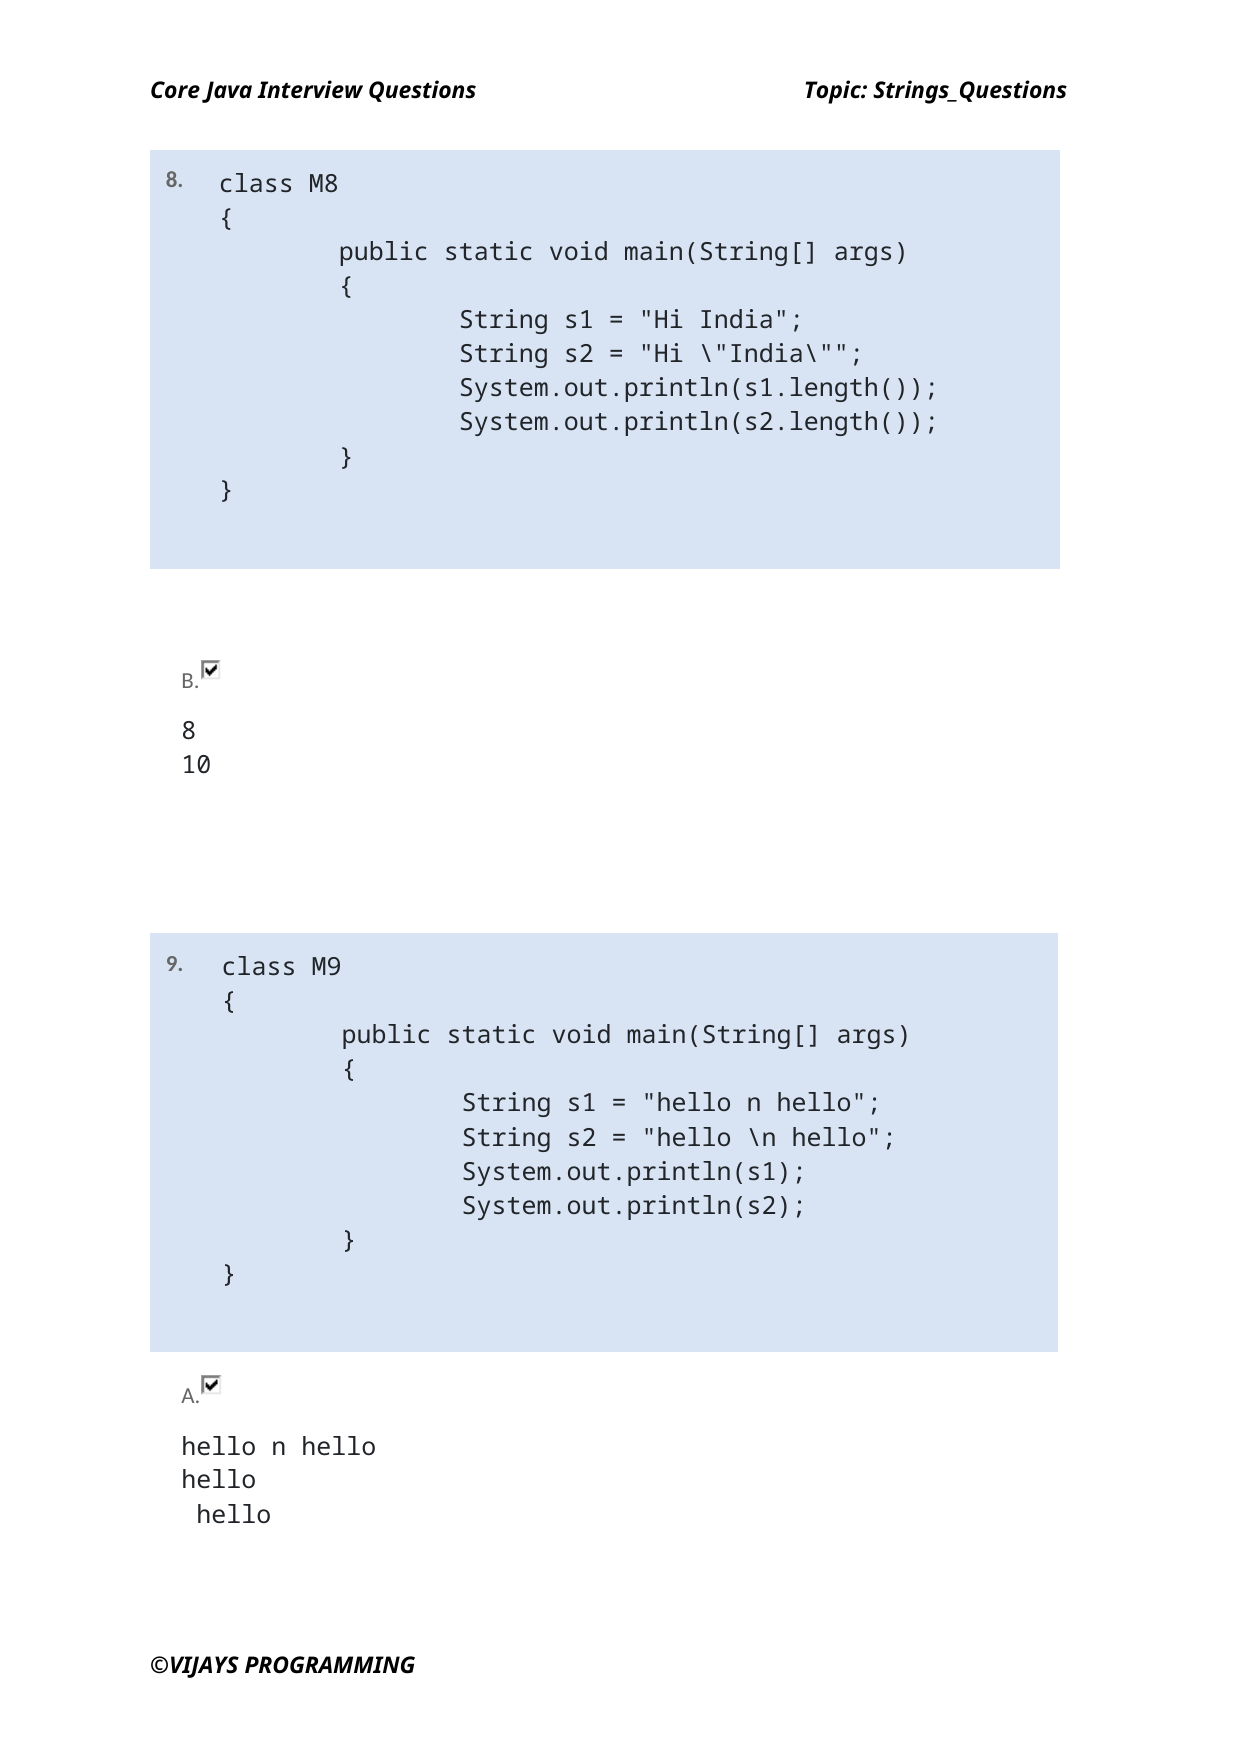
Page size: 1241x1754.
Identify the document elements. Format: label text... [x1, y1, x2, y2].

table_cell [150, 1352, 1090, 1580]
table_cell [150, 569, 1090, 933]
table_header B. 8 10 [181, 653, 242, 883]
table_cell class M8 { public static void main(String[] args) { String s1 = "Hi India"; String s2 = "Hi \"India\""; System.out.println(s1.length()); System.out.println(s2.length()); } } [203, 150, 1060, 569]
table_header A. hello n hello hello hello [181, 1368, 523, 1564]
table_header [181, 584, 242, 652]
table_header [1058, 933, 1090, 1352]
table_header [181, 883, 429, 917]
table_header 9. [150, 933, 206, 1352]
table_cell 8. [150, 150, 203, 569]
table_cell [1060, 150, 1090, 569]
table_header class M9 { public static void main(String[] args) { String s1 = "hello n hello"; String s2 = "hello \n hello"; System.out.println(s1); System.out.println(s2); } } [206, 933, 1058, 1352]
